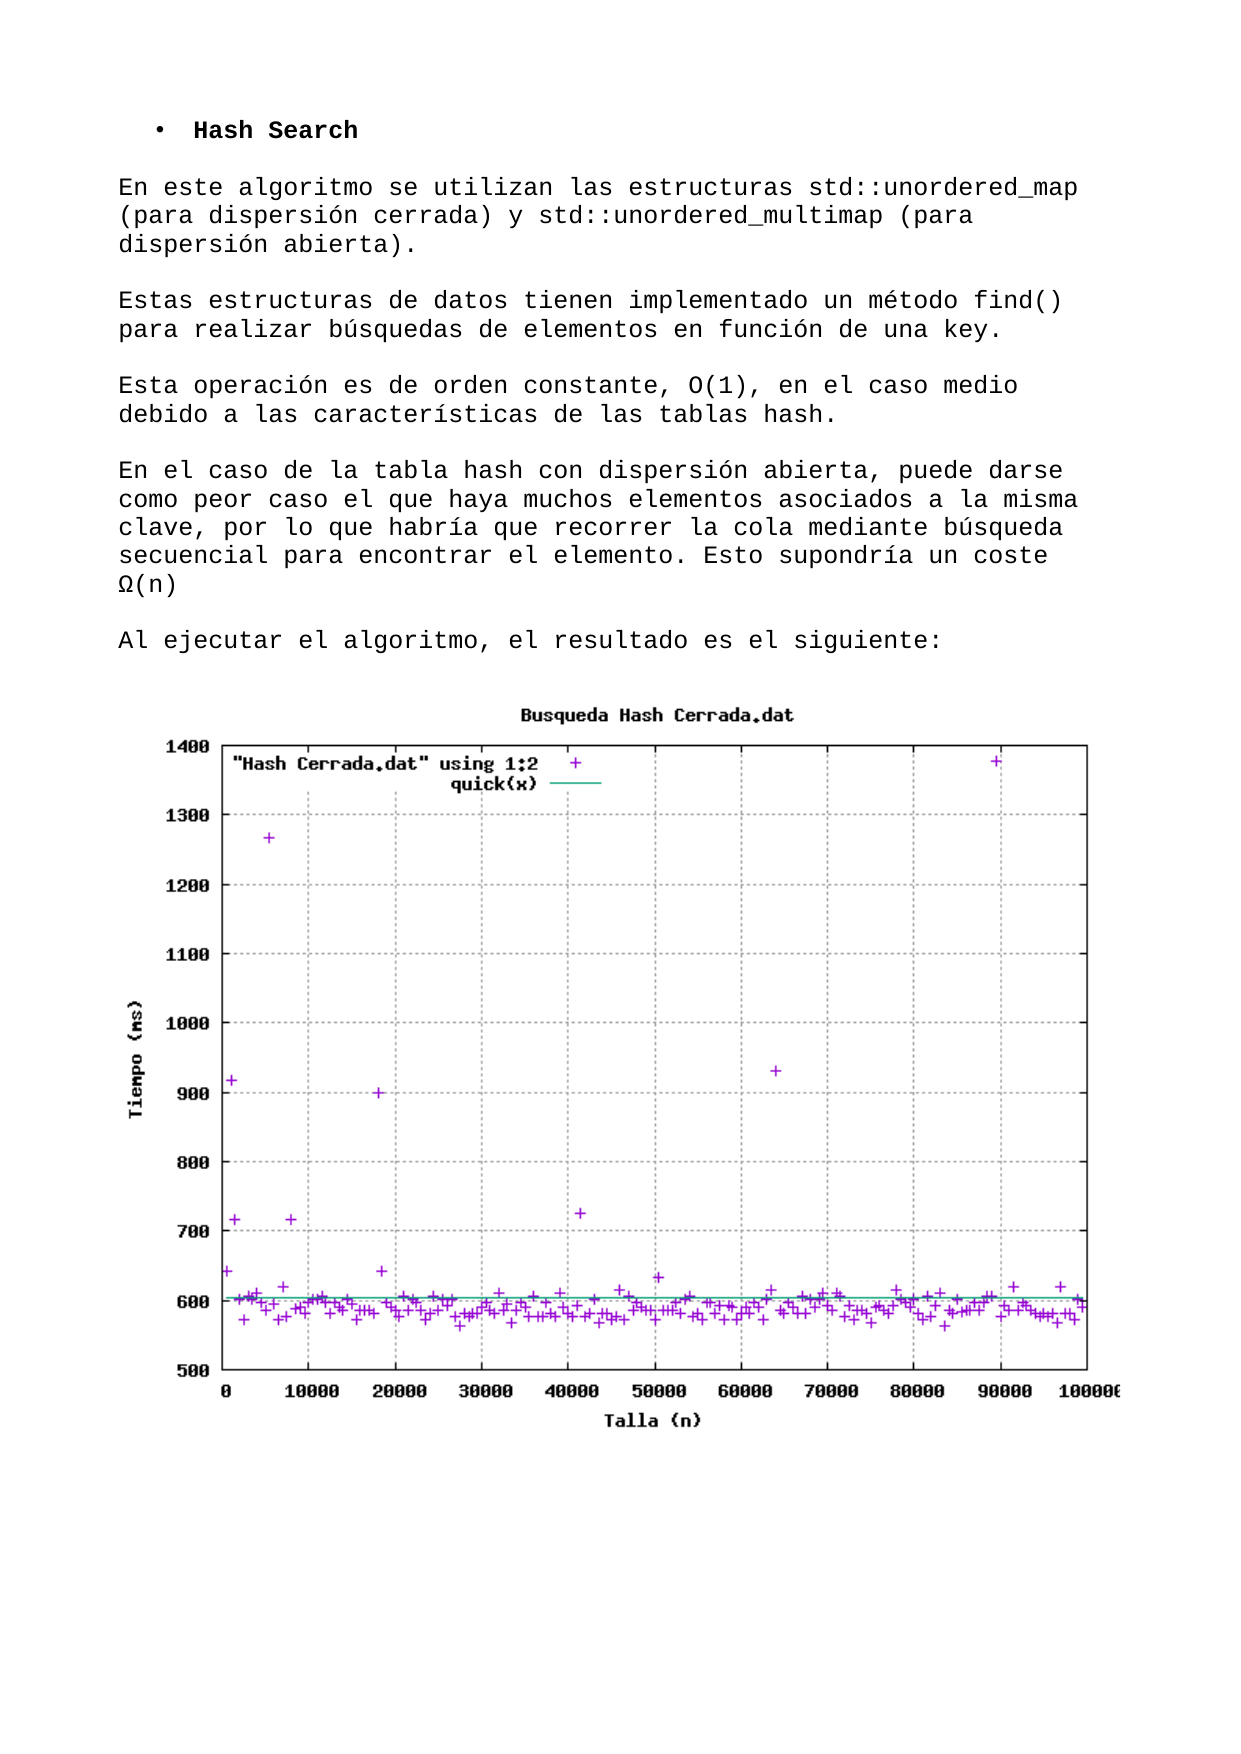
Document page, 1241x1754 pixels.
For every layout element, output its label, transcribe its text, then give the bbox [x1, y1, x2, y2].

list Hash Search [156, 118, 1122, 146]
text En este algoritmo se utilizan las estructuras std::unordered_map (para dispersión cerrada) y std::unordered_multimap (para dispersión abierta). [118, 175, 1122, 260]
picture [120, 684, 1121, 1435]
text Esta operación es de orden constante, O(1), en el caso medio debido a las características de las tablas hash. [118, 373, 1122, 430]
text Al ejecutar el algoritmo, el resultado es el siguiente: [118, 628, 1122, 656]
text Estas estructuras de datos tienen implementado un método find() para realizar búsquedas de elementos en función de una key. [118, 288, 1122, 345]
text En el caso de la tabla hash con dispersión abierta, puede darse como peor caso el que haya muchos elementos asociados a la misma clave, por lo que habría que recorrer la cola mediante búsqueda secuencial para encontrar el elemento. Esto supondría un coste Ω(n) [118, 458, 1122, 600]
